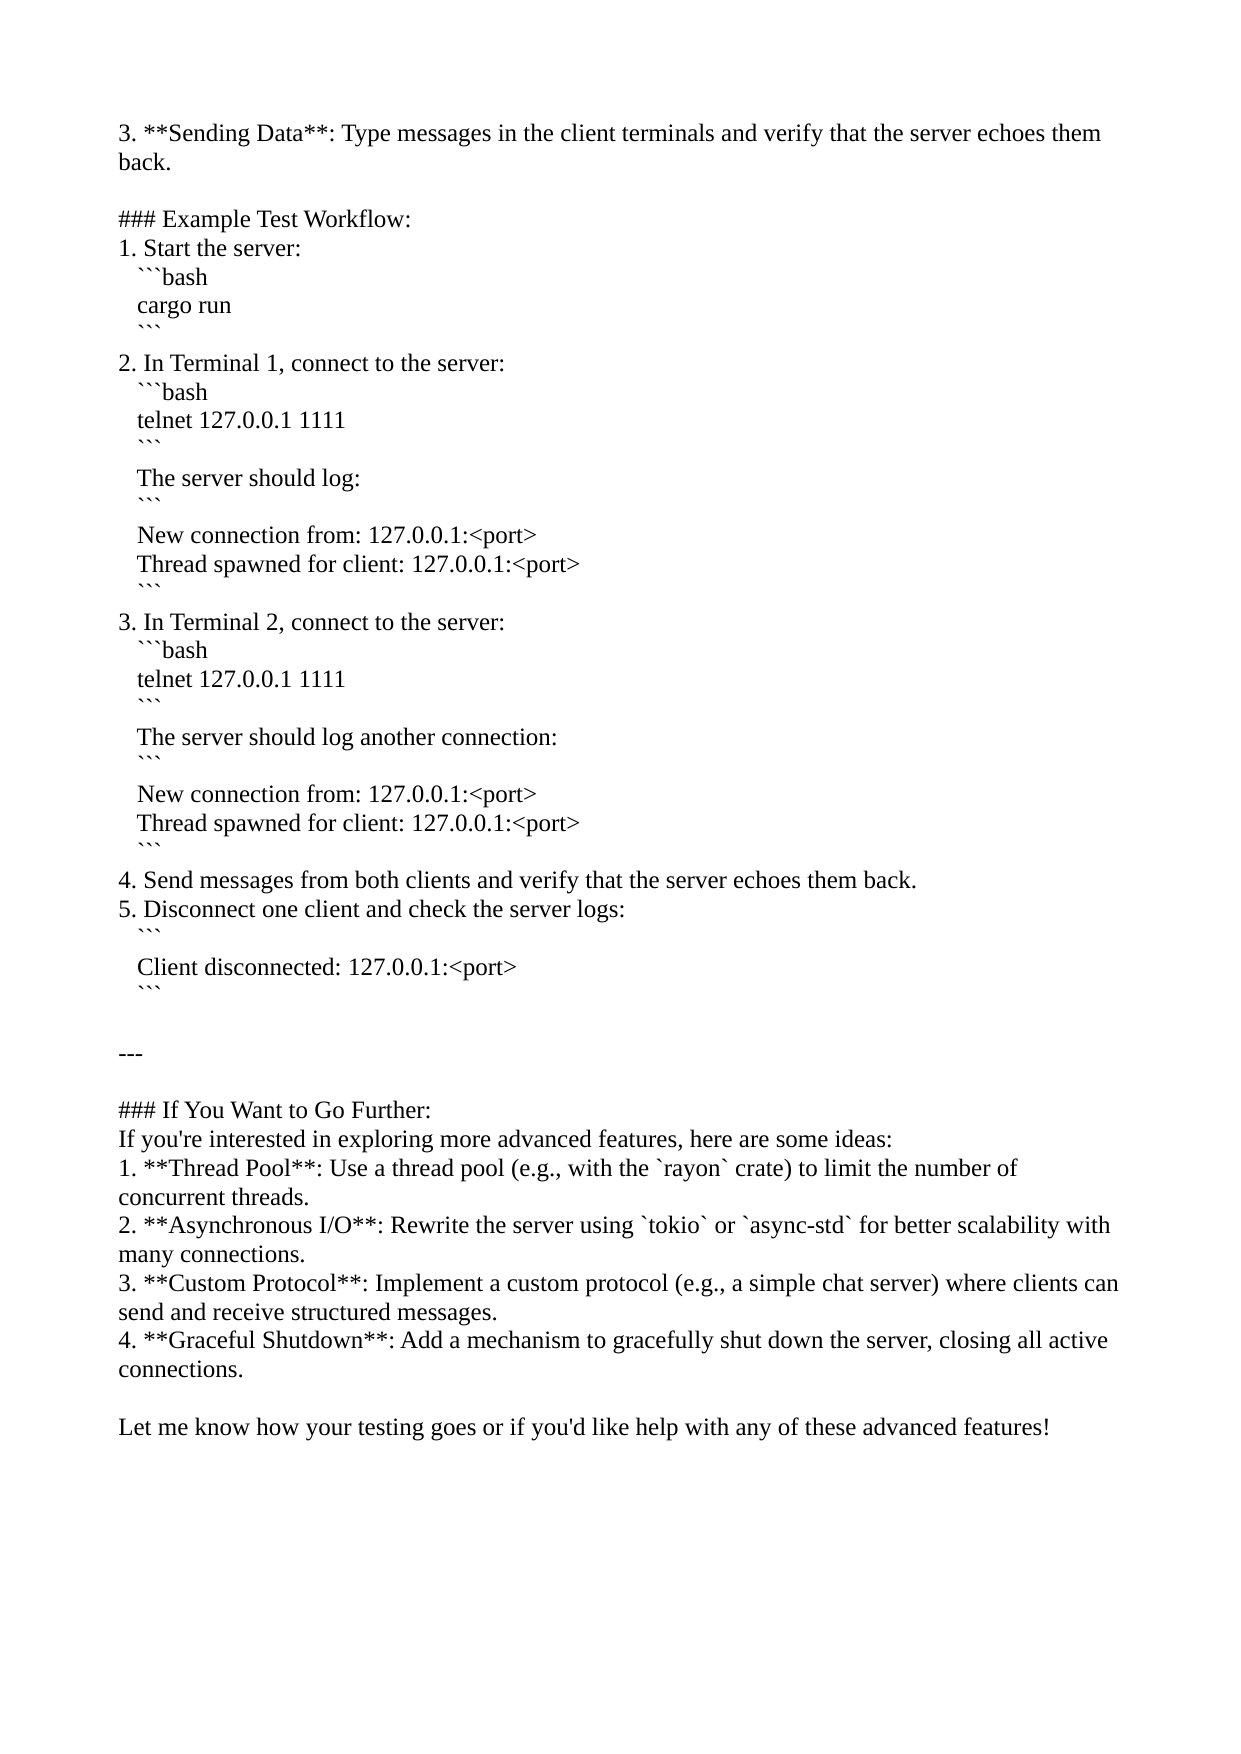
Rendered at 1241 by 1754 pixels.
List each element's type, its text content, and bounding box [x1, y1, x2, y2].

text Client disconnected: 127.0.0.1:<port> [118, 952, 1122, 981]
text 1. Start the server: [118, 233, 1122, 262]
text telnet 127.0.0.1 1111 [118, 406, 1122, 434]
text New connection from: 127.0.0.1:<port> [118, 521, 1122, 549]
text New connection from: 127.0.0.1:<port> [118, 779, 1122, 808]
text telnet 127.0.0.1 1111 [118, 664, 1122, 693]
text 2. In Terminal 1, connect to the server: [118, 348, 1122, 377]
text ``` [118, 923, 1122, 952]
text ```bash [118, 377, 1122, 406]
text ``` [118, 751, 1122, 779]
text ``` [118, 434, 1122, 463]
text ``` [118, 319, 1122, 348]
text ### Example Test Workflow: [118, 204, 1122, 233]
text The server should log: [118, 463, 1122, 492]
text If you're interested in exploring more advanced features, here are some ideas: [118, 1124, 1122, 1153]
text ### If You Want to Go Further: [118, 1096, 1122, 1124]
text ```bash [118, 636, 1122, 664]
text cargo run [118, 291, 1122, 319]
text ``` [118, 837, 1122, 866]
text 4. Send messages from both clients and verify that the server echoes them back. [118, 866, 1122, 894]
text Let me know how your testing goes or if you'd like help with any of these advanced features! 🚀 [118, 1412, 1122, 1441]
text ``` [118, 981, 1122, 1009]
text ```bash [118, 262, 1122, 291]
text The server should log another connection: [118, 722, 1122, 751]
text 1. **Thread Pool**: Use a thread pool (e.g., with the `rayon` crate) to limit the number of concurrent threads. [118, 1153, 1122, 1211]
text 3. In Terminal 2, connect to the server: [118, 607, 1122, 636]
text ``` [118, 693, 1122, 722]
text ``` [118, 492, 1122, 521]
text ``` [118, 578, 1122, 607]
text --- [118, 1038, 1122, 1067]
text 3. **Sending Data**: Type messages in the client terminals and verify that the server echoes them back. [118, 118, 1122, 176]
text 5. Disconnect one client and check the server logs: [118, 894, 1122, 923]
text 2. **Asynchronous I/O**: Rewrite the server using `tokio` or `async-std` for better scalability with many connections. [118, 1211, 1122, 1268]
text 4. **Graceful Shutdown**: Add a mechanism to gracefully shut down the server, closing all active connections. [118, 1326, 1122, 1383]
text Thread spawned for client: 127.0.0.1:<port> [118, 549, 1122, 578]
text Thread spawned for client: 127.0.0.1:<port> [118, 808, 1122, 837]
text 3. **Custom Protocol**: Implement a custom protocol (e.g., a simple chat server) where clients can send and receive structured messages. [118, 1268, 1122, 1326]
